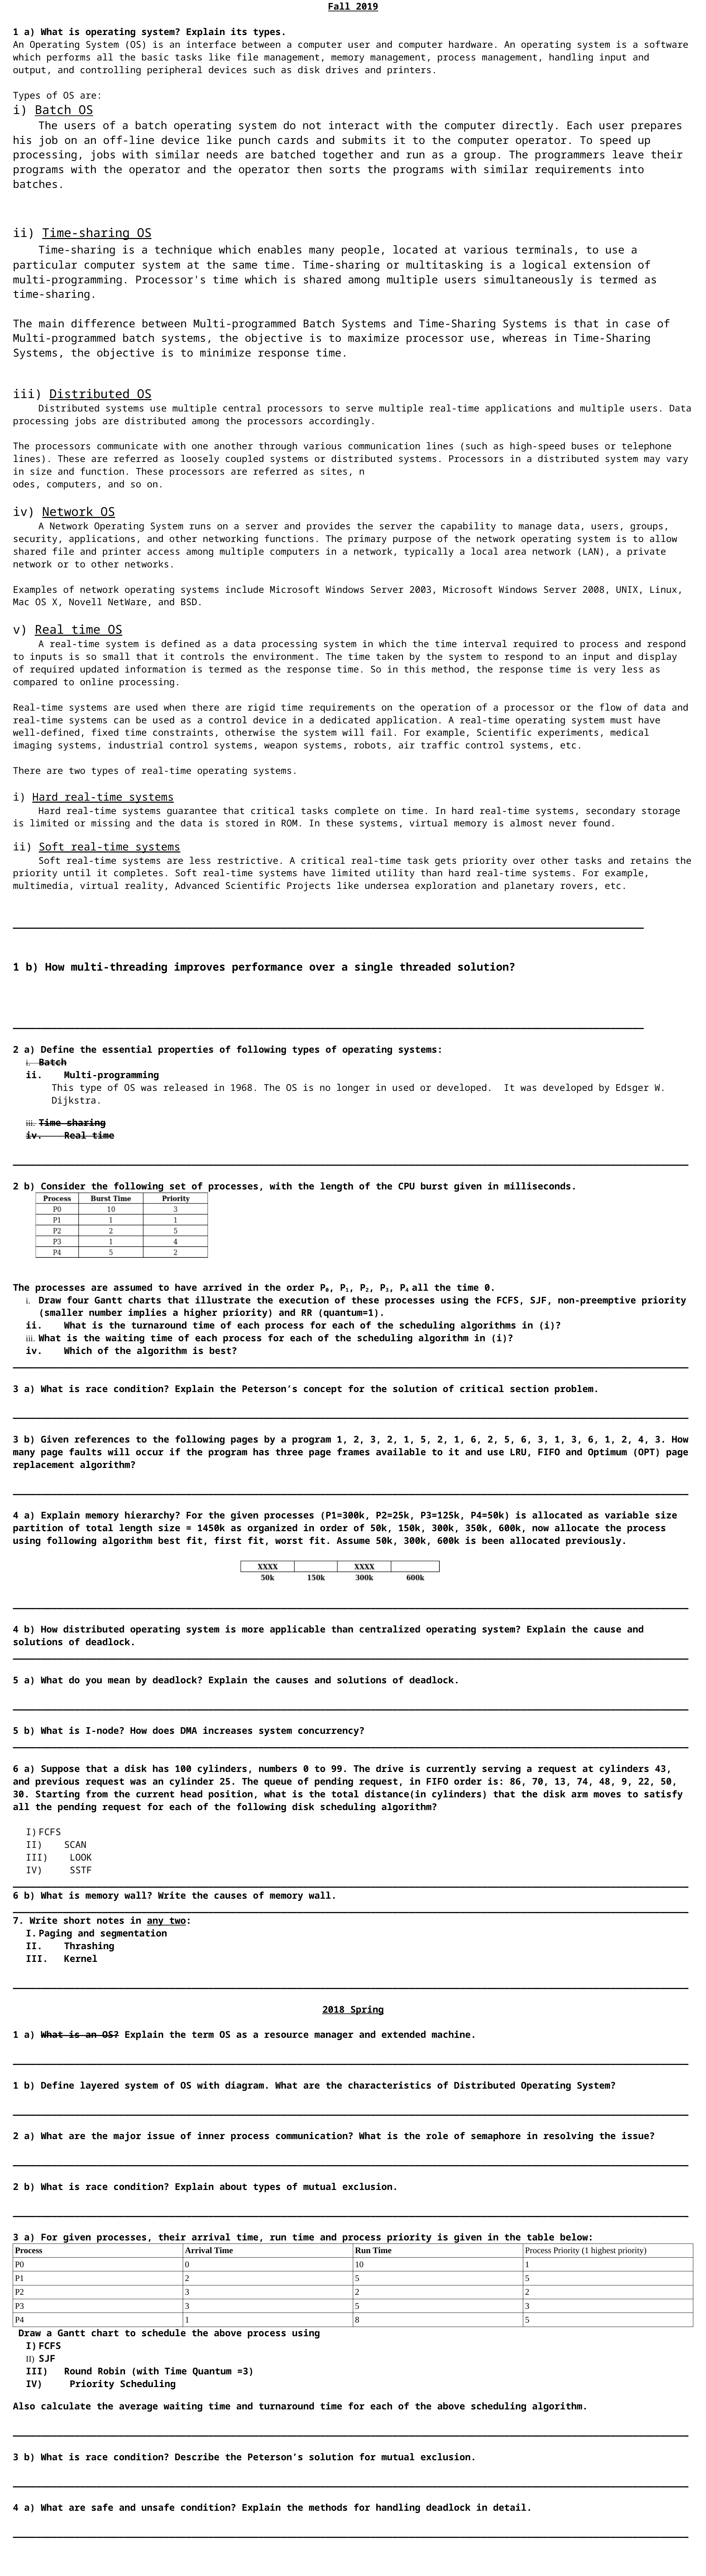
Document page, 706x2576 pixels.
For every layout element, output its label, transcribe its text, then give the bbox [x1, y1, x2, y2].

text _________________________________________________________________________________________________________________________ [13, 1699, 693, 1711]
text 5 b) What is I-node? How does DMA increases system concurrency? [13, 1724, 693, 1737]
table_cell 5 [353, 2299, 523, 2313]
text 2 a) Define the essential properties of following types of operating systems: [13, 1043, 693, 1055]
table_cell 5 [523, 2313, 693, 2326]
text _________________________________________________________________________________________________________________________ [13, 2155, 693, 2167]
text Examples of network operating systems include Microsoft Windows Server 2003, Microsoft Windows Server 2008, UNIX, Linux, Mac OS X, Novell NetWare, and BSD. [13, 583, 693, 608]
text iv) Network OS [13, 503, 693, 520]
table_header Process [13, 2244, 183, 2257]
text iii) Distributed OS [13, 385, 693, 402]
text i) Batch OS [13, 101, 693, 118]
list Real time [26, 1129, 693, 1141]
text _________________________________________________________________________________________________________________________ [13, 1876, 693, 1889]
list Round Robin (with Time Quantum =3) [26, 2364, 693, 2377]
list Batch [26, 1055, 693, 1068]
text _________________________________________________________________________________________________________________________ [13, 2104, 693, 2117]
table_cell P2 [13, 2285, 183, 2299]
text There are two types of real-time operating systems. [13, 764, 693, 777]
text 3 b) Given references to the following pages by a program 1, 2, 3, 2, 1, 5, 2, 1, 6, 2, 5, 6, 3, 1, 3, 6, 1, 2, 4, 3. How many page faults will occur if the program has three page frames available to it and use LRU, FIFO and Optimum (OPT) page replacement algorithm? [13, 1433, 693, 1471]
list Multi-programming [26, 1068, 693, 1081]
text Types of OS are: [13, 89, 693, 101]
table_cell P4 [13, 2313, 183, 2326]
table_cell 3 [183, 2299, 353, 2313]
table_cell 10 [353, 2258, 523, 2271]
text 4 b) How distributed operating system is more applicable than centralized operating system? Explain the cause and solutions of deadlock. [13, 1623, 693, 1648]
text Time-sharing is a technique which enables many people, located at various terminals, to use a particular computer system at the same time. Time-sharing or multitasking is a logical extension of multi-programming. Processor's time which is shared among multiple users simultaneously is termed as time-sharing. [13, 241, 693, 301]
list FCFS [26, 2339, 693, 2352]
table_cell 1 [523, 2258, 693, 2271]
list This type of OS was released in 1968. The OS is no longer in used or developed. It was developed by Edsger W. Dijkstra. [38, 1081, 693, 1106]
text 2 b) Consider the following set of processes, with the length of the CPU burst given in milliseconds. [13, 1179, 693, 1192]
text Also calculate the average waiting time and turnaround time for each of the above scheduling algorithm. [13, 2400, 693, 2413]
text An Operating System (OS) is an interface between a computer user and computer hardware. An operating system is a software which performs all the basic tasks like file management, memory management, process management, handling input and output, and controlling peripheral devices such as disk drives and printers. [13, 38, 693, 76]
text A real-time system is defined as a data processing system in which the time interval required to process and respond to inputs is so small that it controls the environment. The time taken by the system to respond to an input and display of required updated information is termed as the response time. So in this method, the response time is very less as compared to online processing. [13, 637, 693, 688]
text Draw a Gantt chart to schedule the above process using [13, 2327, 693, 2339]
text The users of a batch operating system do not interact with the computer directly. Each user prepares his job on an off-line device like punch cards and submits it to the computer operator. To speed up processing, jobs with similar needs are batched together and run as a group. The programmers leave their programs with the operator and the operator then sorts the programs with similar requirements into batches. [13, 118, 693, 191]
table_cell P3 [13, 2299, 183, 2313]
list Kernel [26, 1952, 693, 1965]
table_cell 8 [353, 2313, 523, 2326]
table_header Run Time [353, 2244, 523, 2257]
text 2 b) What is race condition? Explain about types of mutual exclusion. [13, 2180, 693, 2193]
text _________________________________________________________________________________________________________________________ [13, 2205, 693, 2218]
picture [240, 1561, 440, 1583]
text 4 a) Explain memory hierarchy? For the given processes (P1=300k, P2=25k, P3=125k, P4=50k) is allocated as variable size partition of total length size = 1450k as organized in order of 50k, 150k, 300k, 350k, 600k, now allocate the process using following algorithm best fit, first fit, worst fit. Assume 50k, 300k, 600k is been allocated previously. [13, 1509, 693, 1572]
text The processors communicate with one another through various communication lines (such as high-speed buses or telephone lines). These are referred as loosely coupled systems or distributed systems. Processors in a distributed system may vary in size and function. These processors are referred as sites, n [13, 440, 693, 478]
text _________________________________________________________________________________________________________________________ [13, 1901, 693, 1914]
text 6 b) What is memory wall? Write the causes of memory wall. [13, 1889, 693, 1901]
text _________________________________________________________________________________________________________________________ [13, 1408, 693, 1420]
text i) Hard real-time systems Hard real-time systems guarantee that critical tasks complete on time. In hard real-time systems, secondary storage is limited or missing and the data is stored in ROM. In these systems, virtual memory is almost never found. [13, 789, 693, 829]
list Draw four Gantt charts that illustrate the execution of these processes using the FCFS, SJF, non-preemptive priority (smaller number implies a higher priority) and RR (quantum=1). [26, 1293, 693, 1319]
table_cell 2 [353, 2285, 523, 2299]
text _________________________________________________________________________________________________________________ [13, 917, 693, 930]
table_header Process Priority (1 highest priority) [523, 2244, 693, 2257]
text 1 a) What is operating system? Explain its types. [13, 25, 693, 38]
list Paging and segmentation [26, 1927, 693, 1940]
list Thrashing [26, 1940, 693, 1952]
text 7. Write short notes in any two: [13, 1914, 693, 1927]
text _________________________________________________________________________________________________________________________ [13, 1357, 693, 1369]
table_cell 2 [183, 2271, 353, 2285]
list What is the turnaround time of each process for each of the scheduling algorithms in (i)? [26, 1319, 693, 1332]
table_cell 5 [523, 2271, 693, 2285]
text 2 a) What are the major issue of inner process communication? What is the role of semaphore in resolving the issue? [13, 2129, 693, 2142]
text 1 b) How multi-threading improves performance over a single threaded solution? [13, 959, 693, 974]
list SJF [26, 2352, 693, 2364]
list Which of the algorithm is best? [26, 1344, 693, 1357]
list SCAN [26, 1838, 693, 1851]
text _________________________________________________________________________________________________________________ [13, 1018, 693, 1030]
table_cell 1 [183, 2313, 353, 2326]
text ii) Time-sharing OS [13, 224, 693, 241]
text 3 a) What is race condition? Explain the Peterson’s concept for the solution of critical section problem. [13, 1382, 693, 1395]
text 2018 Spring [13, 2003, 693, 2015]
table_cell 3 [523, 2299, 693, 2313]
list SSTF [26, 1863, 693, 1876]
text _________________________________________________________________________________________________________________________ [13, 1737, 693, 1749]
text ii) Soft real-time systems [13, 839, 693, 854]
text _________________________________________________________________________________________________________________________ [13, 1154, 693, 1167]
text _________________________________________________________________________________________________________________________ [13, 1483, 693, 1496]
text 4 a) What are safe and unsafe condition? Explain the methods for handling deadlock in detail. [13, 2501, 693, 2514]
text 3 b) What is race condition? Describe the Peterson’s solution for mutual exclusion. [13, 2450, 693, 2463]
text The processes are assumed to have arrived in the order P0, P1, P2, P3, P4 all the time 0. [13, 1281, 693, 1293]
text _________________________________________________________________________________________________________________________ [13, 1648, 693, 1661]
picture [35, 1193, 208, 1258]
text A Network Operating System runs on a server and provides the server the capability to manage data, users, groups, security, applications, and other networking functions. The primary purpose of the network operating system is to allow shared file and printer access among multiple computers in a network, typically a local area network (LAN), a private network or to other networks. [13, 520, 693, 570]
list FCFS [26, 1826, 693, 1838]
table_cell 2 [523, 2285, 693, 2299]
text Fall 2019 [13, 0, 693, 13]
text _________________________________________________________________________________________________________________________ [13, 2476, 693, 2488]
text The main difference between Multi-programmed Batch Systems and Time-Sharing Systems is that in case of Multi-programmed batch systems, the objective is to maximize processor use, whereas in Time-Sharing Systems, the objective is to minimize response time. [13, 316, 693, 360]
text _________________________________________________________________________________________________________________________ [13, 1597, 693, 1610]
table_cell 0 [183, 2258, 353, 2271]
table_cell P0 [13, 2258, 183, 2271]
table_cell P1 [13, 2271, 183, 2285]
text _________________________________________________________________________________________________________________________ [13, 1977, 693, 1990]
text v) Real time OS [13, 621, 693, 637]
text 5 a) What do you mean by deadlock? Explain the causes and solutions of deadlock. [13, 1673, 693, 1686]
text Soft real-time systems are less restrictive. A critical real-time task gets priority over other tasks and retains the priority until it completes. Soft real-time systems have limited utility than hard real-time systems. For example, multimedia, virtual reality, Advanced Scientific Projects like undersea exploration and planetary rovers, etc. [13, 854, 693, 892]
text Real-time systems are used when there are rigid time requirements on the operation of a processor or the flow of data and real-time systems can be used as a control device in a dedicated application. A real-time operating system must have well-defined, fixed time constraints, otherwise the system will fail. For example, Scientific experiments, medical imaging systems, industrial control systems, weapon systems, robots, air traffic control systems, etc. [13, 701, 693, 752]
text Distributed systems use multiple central processors to serve multiple real-time applications and multiple users. Data processing jobs are distributed among the processors accordingly. [13, 402, 693, 427]
text 3 a) For given processes, their arrival time, run time and process priority is given in the table below: [13, 2231, 693, 2244]
text odes, computers, and so on. [13, 478, 693, 490]
text _________________________________________________________________________________________________________________________ [13, 2425, 693, 2438]
list Priority Scheduling [26, 2377, 693, 2390]
text _________________________________________________________________________________________________________________________ [13, 2527, 693, 2539]
list LOOK [26, 1851, 693, 1863]
text 6 a) Suppose that a disk has 100 cylinders, numbers 0 to 99. The drive is currently serving a request at cylinders 43, and previous request was an cylinder 25. The queue of pending request, in FIFO order is: 86, 70, 13, 74, 48, 9, 22, 50, 30. Starting from the current head position, what is the total distance(in cylinders) that the disk arm moves to satisfy all the pending request for each of the following disk scheduling algorithm? [13, 1762, 693, 1813]
table_cell 5 [353, 2271, 523, 2285]
list What is the waiting time of each process for each of the scheduling algorithm in (i)? [26, 1332, 693, 1344]
list Time sharing [26, 1116, 693, 1129]
text _________________________________________________________________________________________________________________________ [13, 2053, 693, 2066]
text 1 b) Define layered system of OS with diagram. What are the characteristics of Distributed Operating System? [13, 2079, 693, 2091]
text 1 a) What is an OS? Explain the term OS as a resource manager and extended machine. [13, 2028, 693, 2041]
table_cell 3 [183, 2285, 353, 2299]
table_header Arrival Time [183, 2244, 353, 2257]
